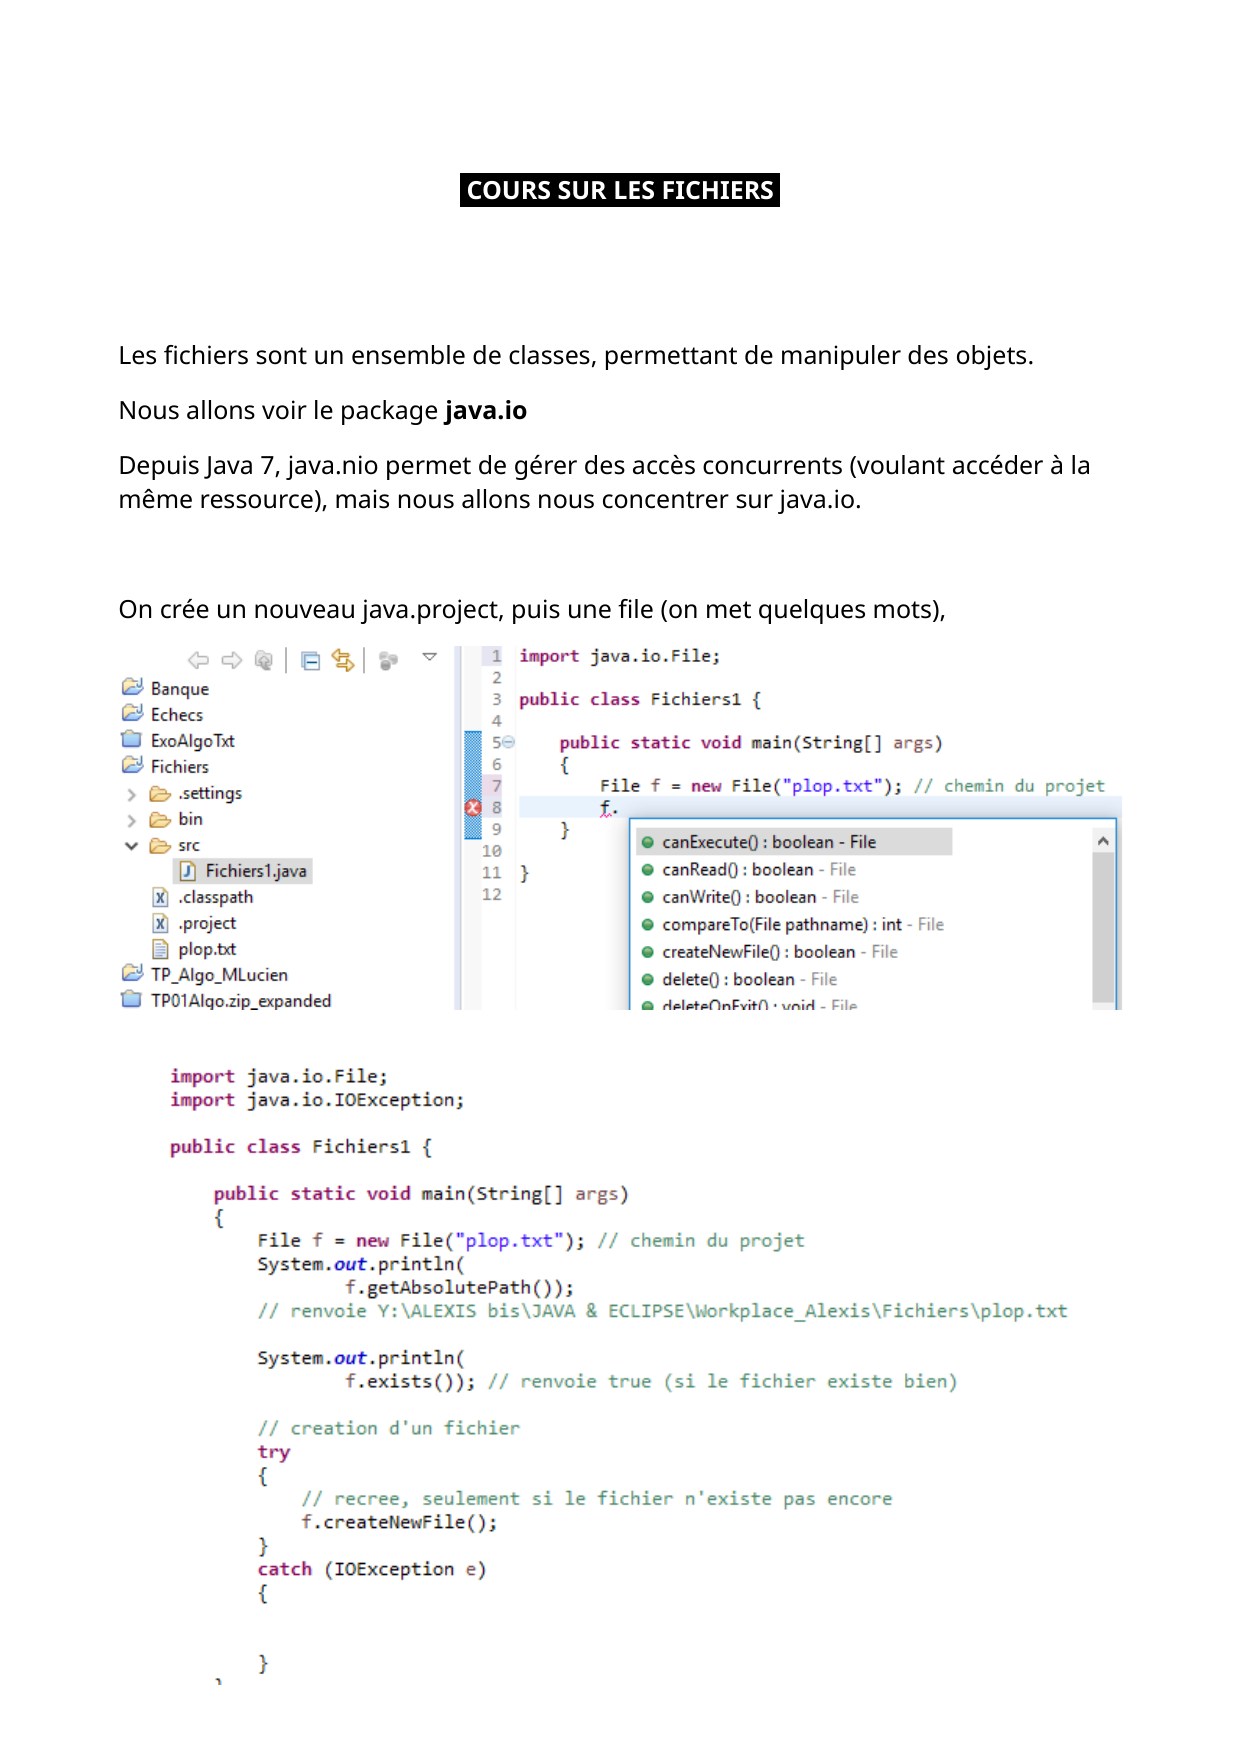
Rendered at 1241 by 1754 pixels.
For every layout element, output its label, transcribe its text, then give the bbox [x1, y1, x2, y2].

text Les fichiers sont un ensemble de classes, permettant de manipuler des objets. [118, 338, 1122, 372]
text COURS SUR LES FICHIERS [118, 173, 1122, 207]
picture [167, 1064, 1073, 1685]
text Nous allons voir le package java.io [118, 393, 1122, 427]
text On crée un nouveau java.project, puis une file (on met quelques mots), [118, 591, 1122, 625]
picture [118, 646, 1123, 1010]
text Depuis Java 7, java.nio permet de gérer des accès concurrents (voulant accéder à la même ressource), mais nous allons nous concentrer sur java.io. [118, 447, 1122, 516]
